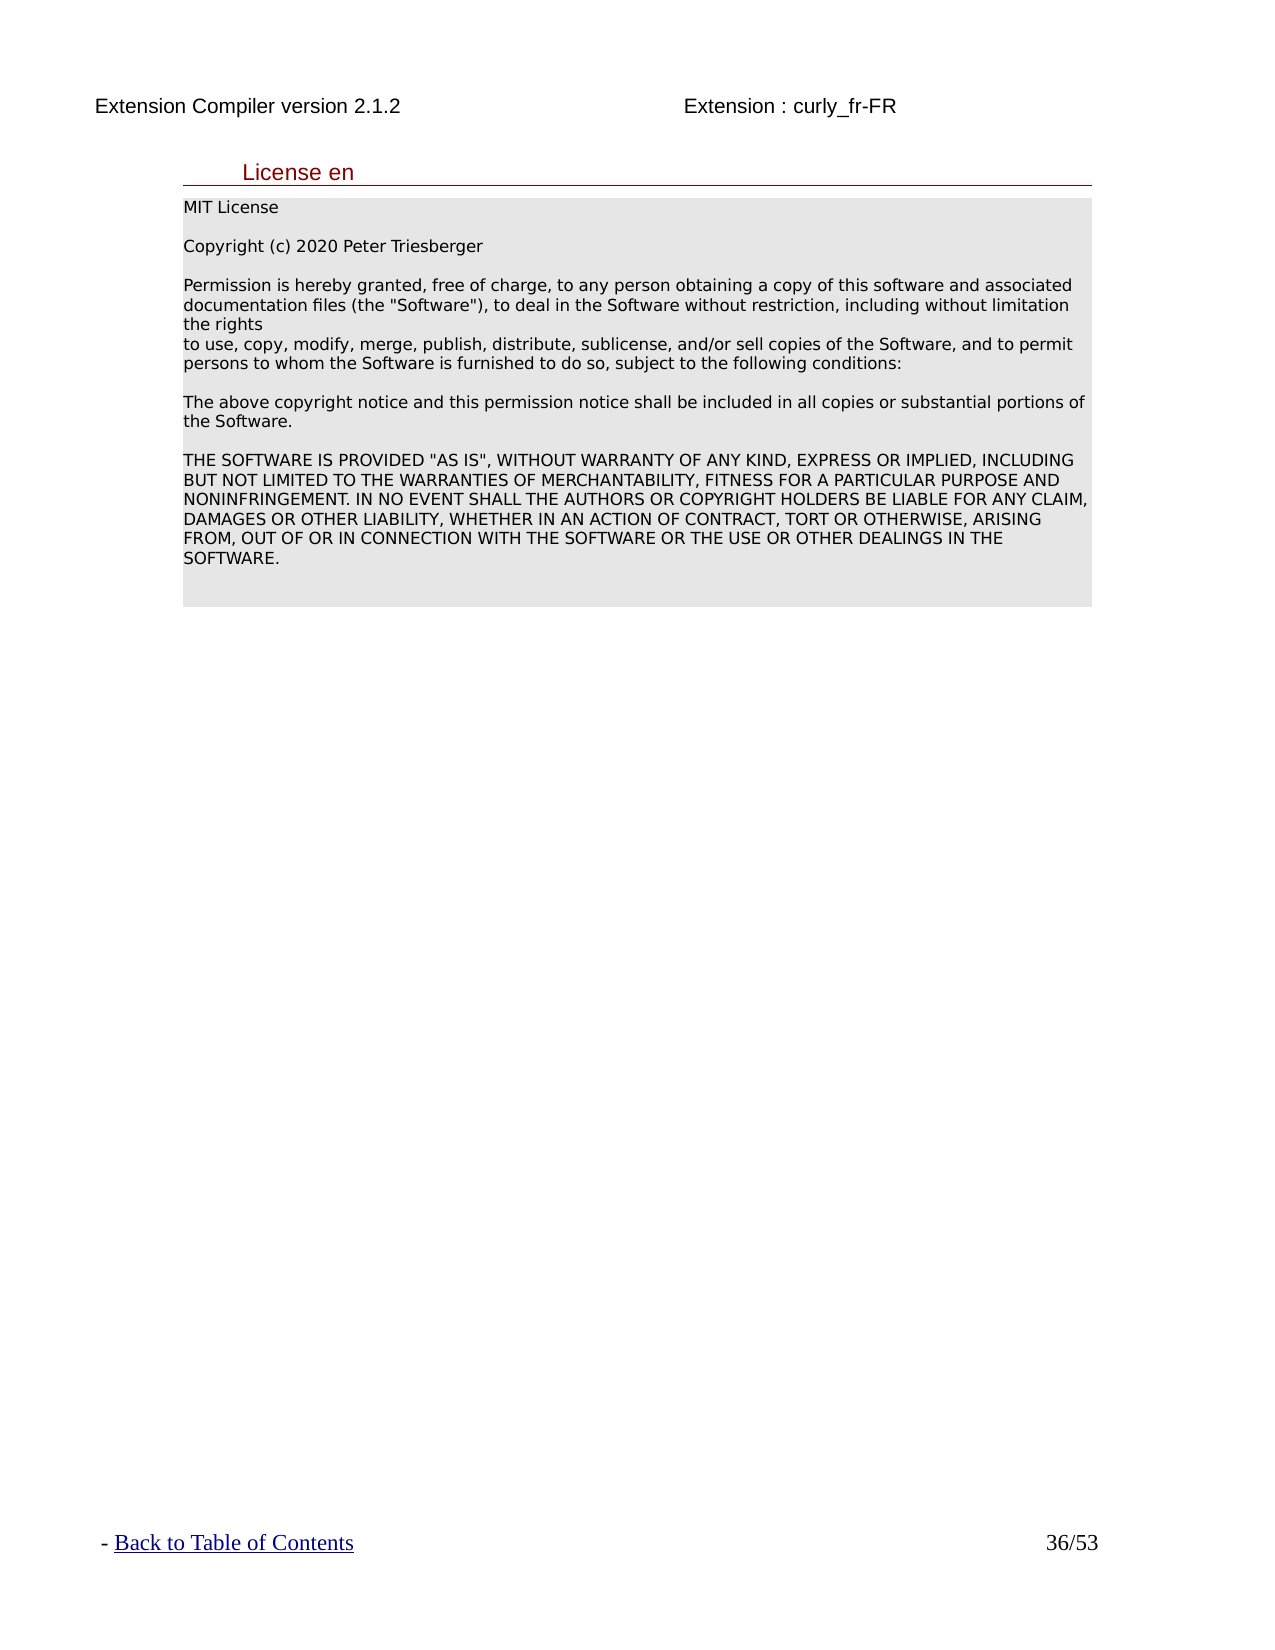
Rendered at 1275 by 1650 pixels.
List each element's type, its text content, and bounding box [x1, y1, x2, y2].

text Copyright (c) 2020 Peter Triesberger [183, 237, 1092, 257]
text MIT License [183, 198, 1092, 218]
text License en [183, 159, 1092, 185]
text to use, copy, modify, merge, publish, distribute, sublicense, and/or sell copies of the Software, and to permit persons to whom the Software is furnished to do so, subject to the following conditions: [183, 334, 1092, 373]
text Permission is hereby granted, free of charge, to any person obtaining a copy of this software and associated documentation files (the "Software"), to deal in the Software without restriction, including without limitation the rights [183, 276, 1092, 334]
text SOFTWARE. [183, 549, 1092, 568]
text THE SOFTWARE IS PROVIDED "AS IS", WITHOUT WARRANTY OF ANY KIND, EXPRESS OR IMPLIED, INCLUDING BUT NOT LIMITED TO THE WARRANTIES OF MERCHANTABILITY, FITNESS FOR A PARTICULAR PURPOSE AND NONINFRINGEMENT. IN NO EVENT SHALL THE AUTHORS OR COPYRIGHT HOLDERS BE LIABLE FOR ANY CLAIM, DAMAGES OR OTHER LIABILITY, WHETHER IN AN ACTION OF CONTRACT, TORT OR OTHERWISE, ARISING FROM, OUT OF OR IN CONNECTION WITH THE SOFTWARE OR THE USE OR OTHER DEALINGS IN THE [183, 451, 1092, 549]
text The above copyright notice and this permission notice shall be included in all copies or substantial portions of the Software. [183, 393, 1092, 432]
